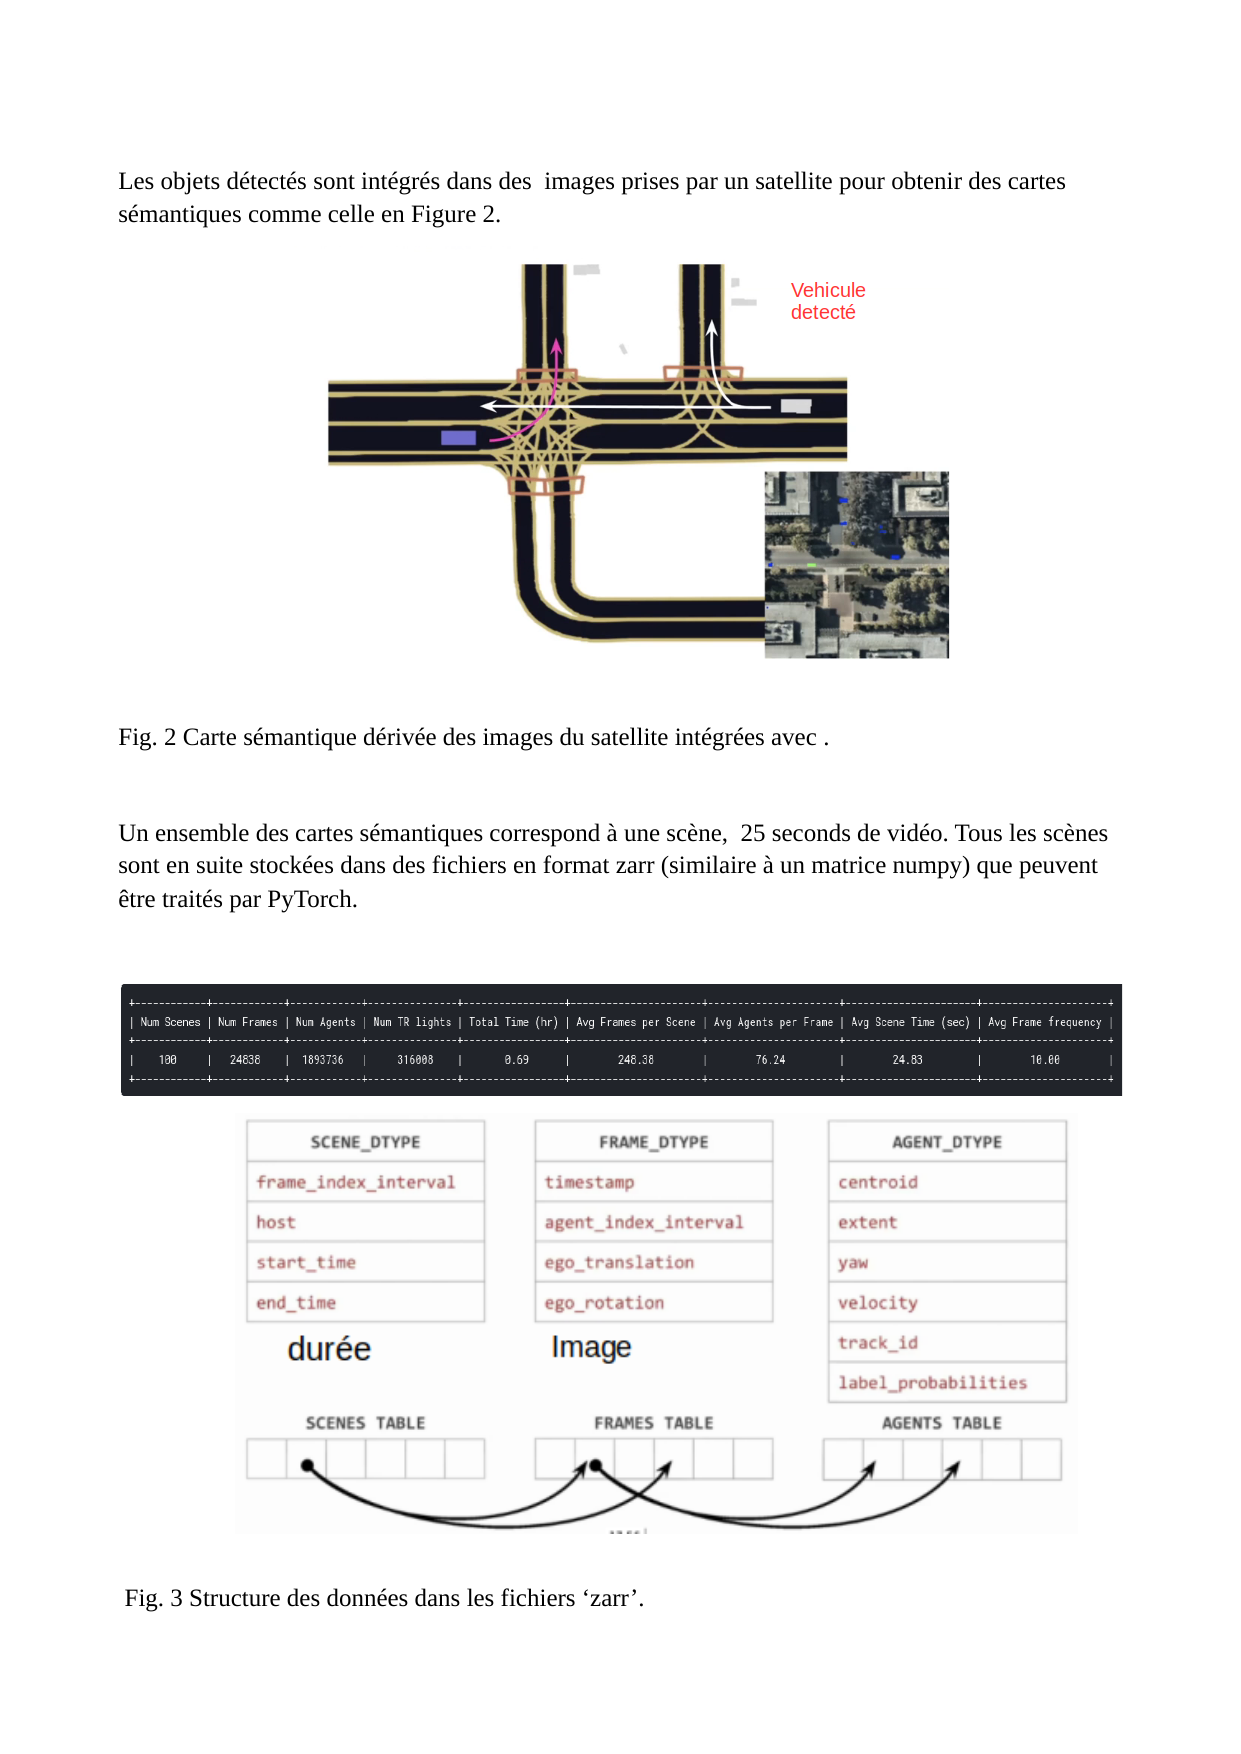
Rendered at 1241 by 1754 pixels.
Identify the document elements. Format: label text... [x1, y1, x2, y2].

text Un ensemble des cartes sémantiques correspond à une scène, 25 seconds de vidéo. Tous les scènes sont en suite stockées dans des fichiers en format zarr (similaire à un matrice numpy) que peuvent être traités par PyTorch. [118, 818, 1122, 912]
picture [235, 1113, 1079, 1534]
text Les objets détectés sont intégrés dans des images prises par un satellite pour obtenir des cartes sémantiques comme celle en Figure 2. [118, 166, 1122, 227]
text Fig. 3 Structure des données dans les fichiers ‘zarr’. [118, 1583, 1122, 1612]
text Fig. 2 Carte sémantique dérivée des images du satellite intégrées avec . [118, 722, 1122, 751]
picture [118, 978, 1123, 1103]
picture [291, 246, 950, 660]
